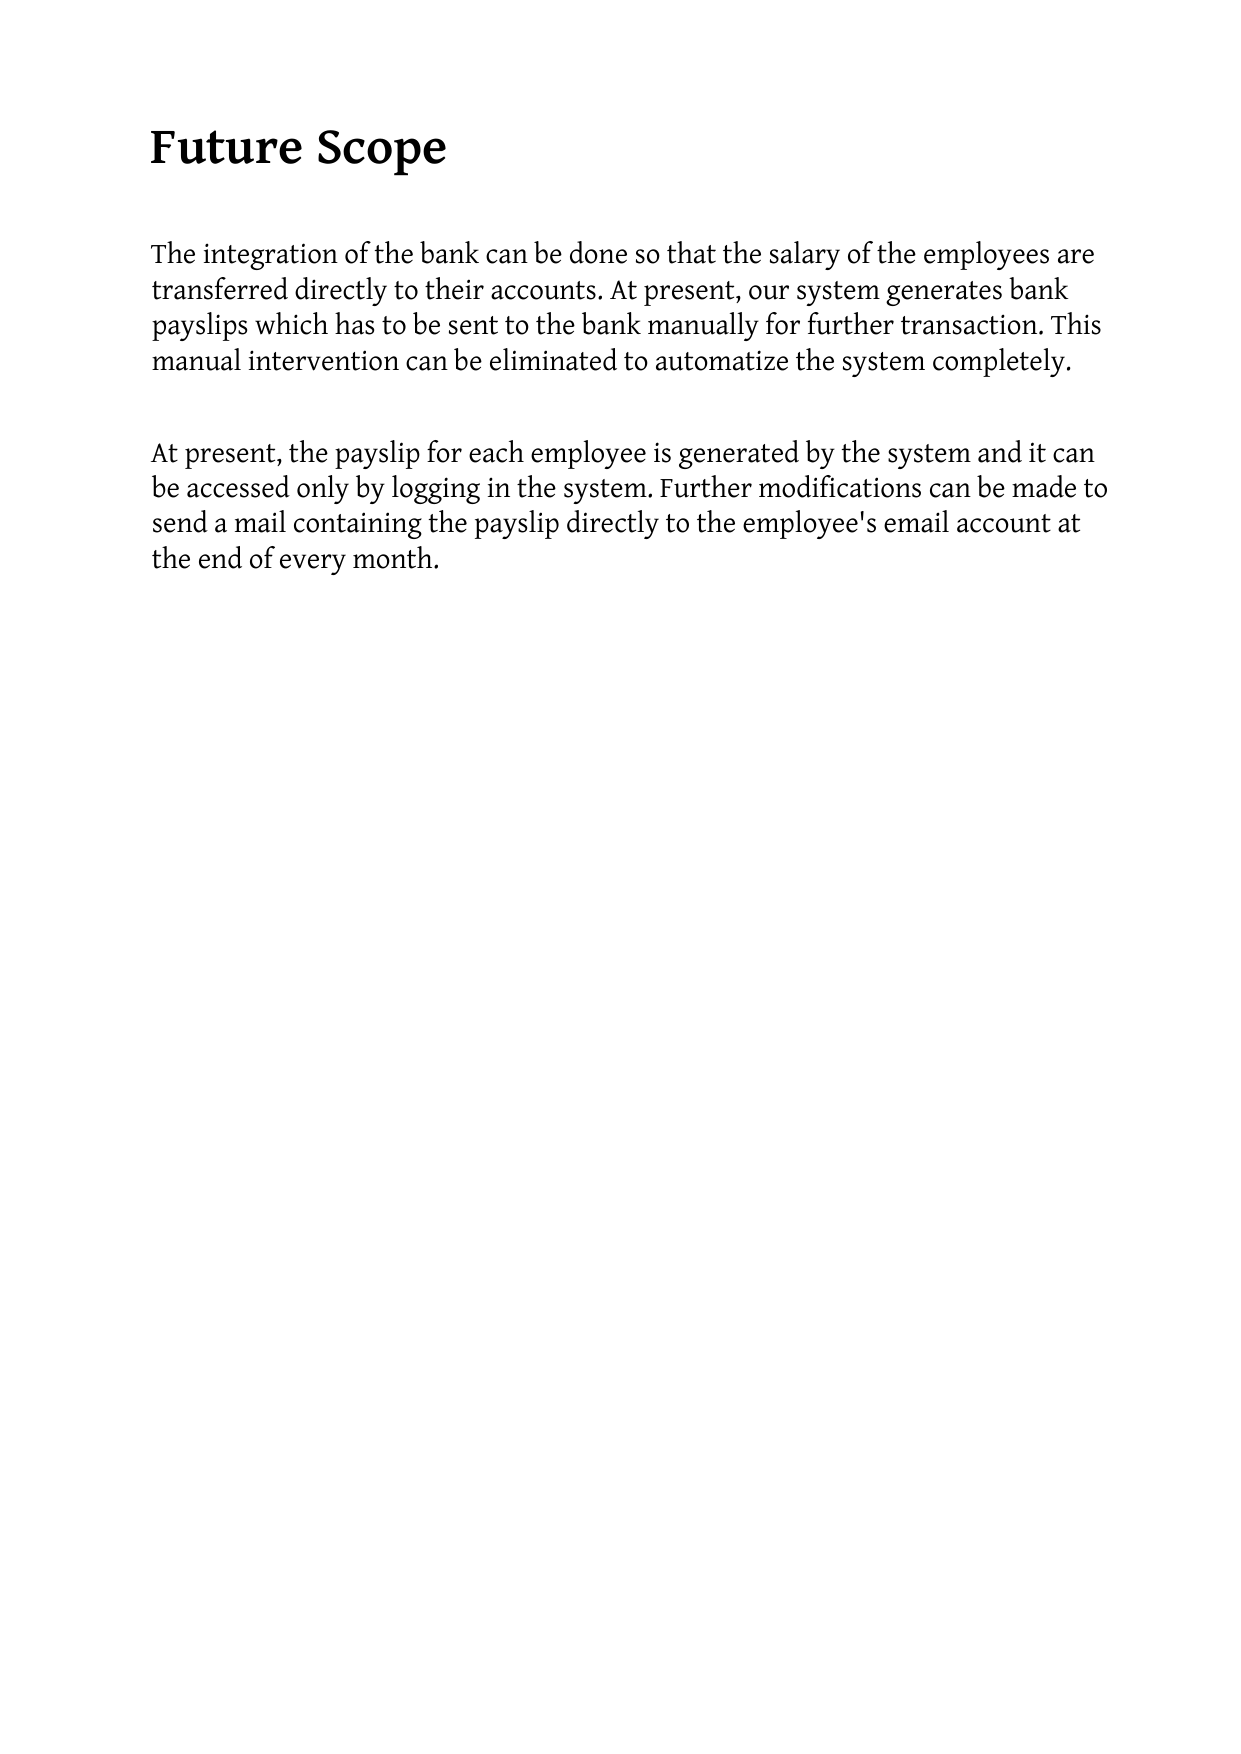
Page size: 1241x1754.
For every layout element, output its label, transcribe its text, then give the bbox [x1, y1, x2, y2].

text At present, the payslip for each employee is generated by the system and it can be accessed only by logging in the system. Further modifications can be made to send a mail containing the payslip directly to the employee's email account at the end of every month. [151, 437, 1122, 577]
text The integration of the bank can be done so that the salary of the employees are transferred directly to their accounts. At present, our system generates bank payslips which has to be sent to the bank manually for further transaction. This manual intervention can be eliminated to automatize the system completely. [151, 238, 1122, 378]
text Future Scope [151, 118, 1122, 178]
